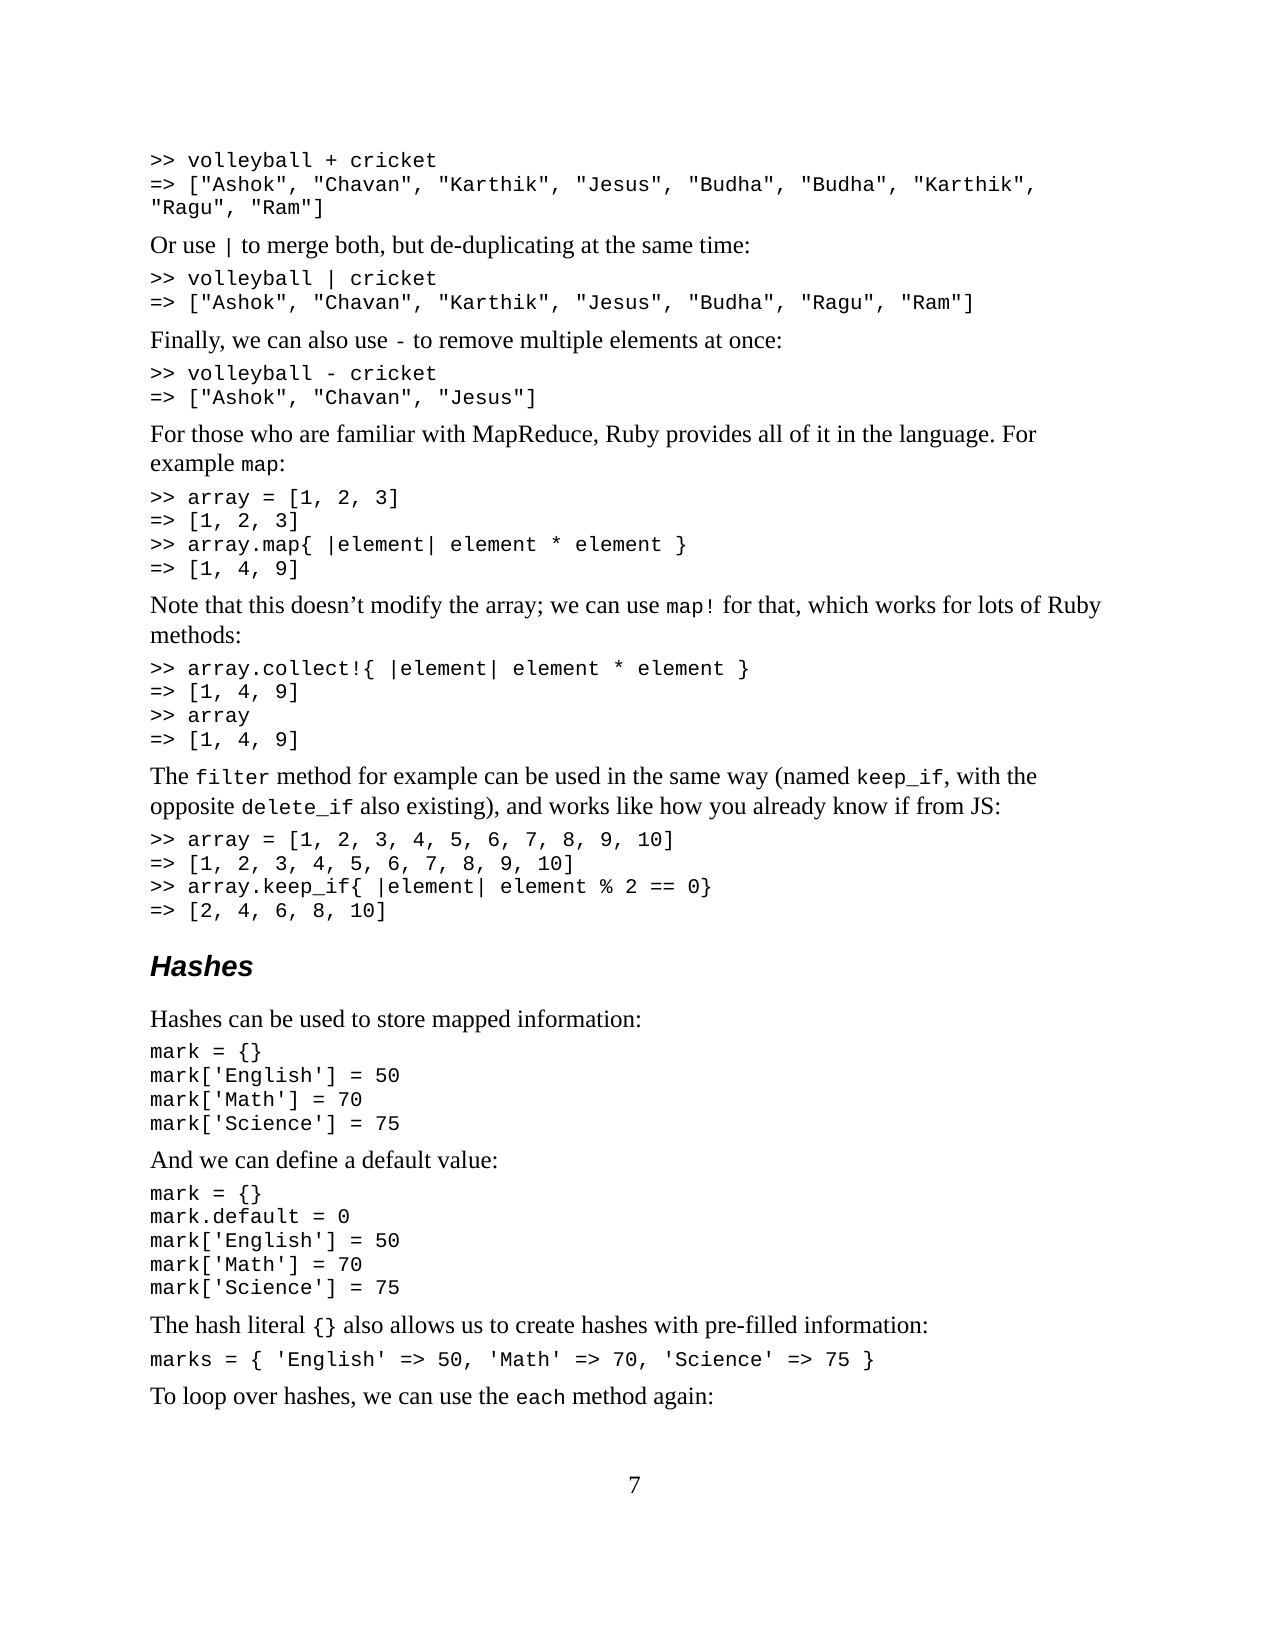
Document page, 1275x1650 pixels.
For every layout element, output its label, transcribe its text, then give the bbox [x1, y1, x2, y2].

text >> array = [1, 2, 3, 4, 5, 6, 7, 8, 9, 10] [150, 829, 1125, 853]
text >> array.collect!{ |element| element * element } [150, 658, 1125, 681]
text => ["Ashok", "Chavan", "Jesus"] [150, 387, 1125, 411]
text For those who are familiar with MapReduce, Ruby provides all of it in the language. For example map: [150, 419, 1125, 478]
text => ["Ashok", "Chavan", "Karthik", "Jesus", "Budha", "Ragu", "Ram"] [150, 292, 1125, 316]
text => ["Ashok", "Chavan", "Karthik", "Jesus", "Budha", "Budha", "Karthik", "Ragu", "Ram"] [150, 174, 1125, 221]
text mark['English'] = 50 [150, 1065, 1125, 1089]
text Or use | to merge both, but de-duplicating at the same time: [150, 230, 1125, 259]
text mark['Science'] = 75 [150, 1112, 1125, 1136]
text >> volleyball + cricket [150, 150, 1125, 174]
text >> array.keep_if{ |element| element % 2 == 0} [150, 877, 1125, 900]
text => [1, 4, 9] [150, 558, 1125, 581]
text >> volleyball | cricket [150, 268, 1125, 292]
text >> array.map{ |element| element * element } [150, 534, 1125, 558]
text >> volleyball - cricket [150, 363, 1125, 387]
text The filter method for example can be used in the same way (named keep_if, with the opposite delete_if also existing), and works like how you already know if from JS: [150, 761, 1125, 820]
subtitle Hashes [150, 949, 1125, 982]
text >> array [150, 705, 1125, 728]
text Hashes can be used to store mapped information: [150, 1004, 1125, 1033]
text mark['English'] = 50 [150, 1230, 1125, 1254]
text mark.default = 0 [150, 1206, 1125, 1230]
text And we can define a default value: [150, 1145, 1125, 1174]
text mark['Math'] = 70 [150, 1254, 1125, 1277]
text => [2, 4, 6, 8, 10] [150, 900, 1125, 924]
text >> array = [1, 2, 3] [150, 487, 1125, 510]
text Finally, we can also use - to remove multiple elements at once: [150, 325, 1125, 354]
text mark = {} [150, 1042, 1125, 1065]
text => [1, 2, 3] [150, 510, 1125, 534]
text mark['Math'] = 70 [150, 1089, 1125, 1112]
text To loop over hashes, we can use the each method again: [150, 1381, 1125, 1411]
text Note that this doesn’t modify the array; we can use map! for that, which works for lots of Ruby methods: [150, 590, 1125, 649]
text mark['Science'] = 75 [150, 1277, 1125, 1301]
text => [1, 4, 9] [150, 728, 1125, 752]
text => [1, 2, 3, 4, 5, 6, 7, 8, 9, 10] [150, 853, 1125, 877]
text The hash literal {} also allows us to create hashes with pre-filled information: [150, 1310, 1125, 1339]
text mark = {} [150, 1183, 1125, 1206]
text marks = { 'English' => 50, 'Math' => 70, 'Science' => 75 } [150, 1348, 1125, 1372]
text => [1, 4, 9] [150, 681, 1125, 705]
